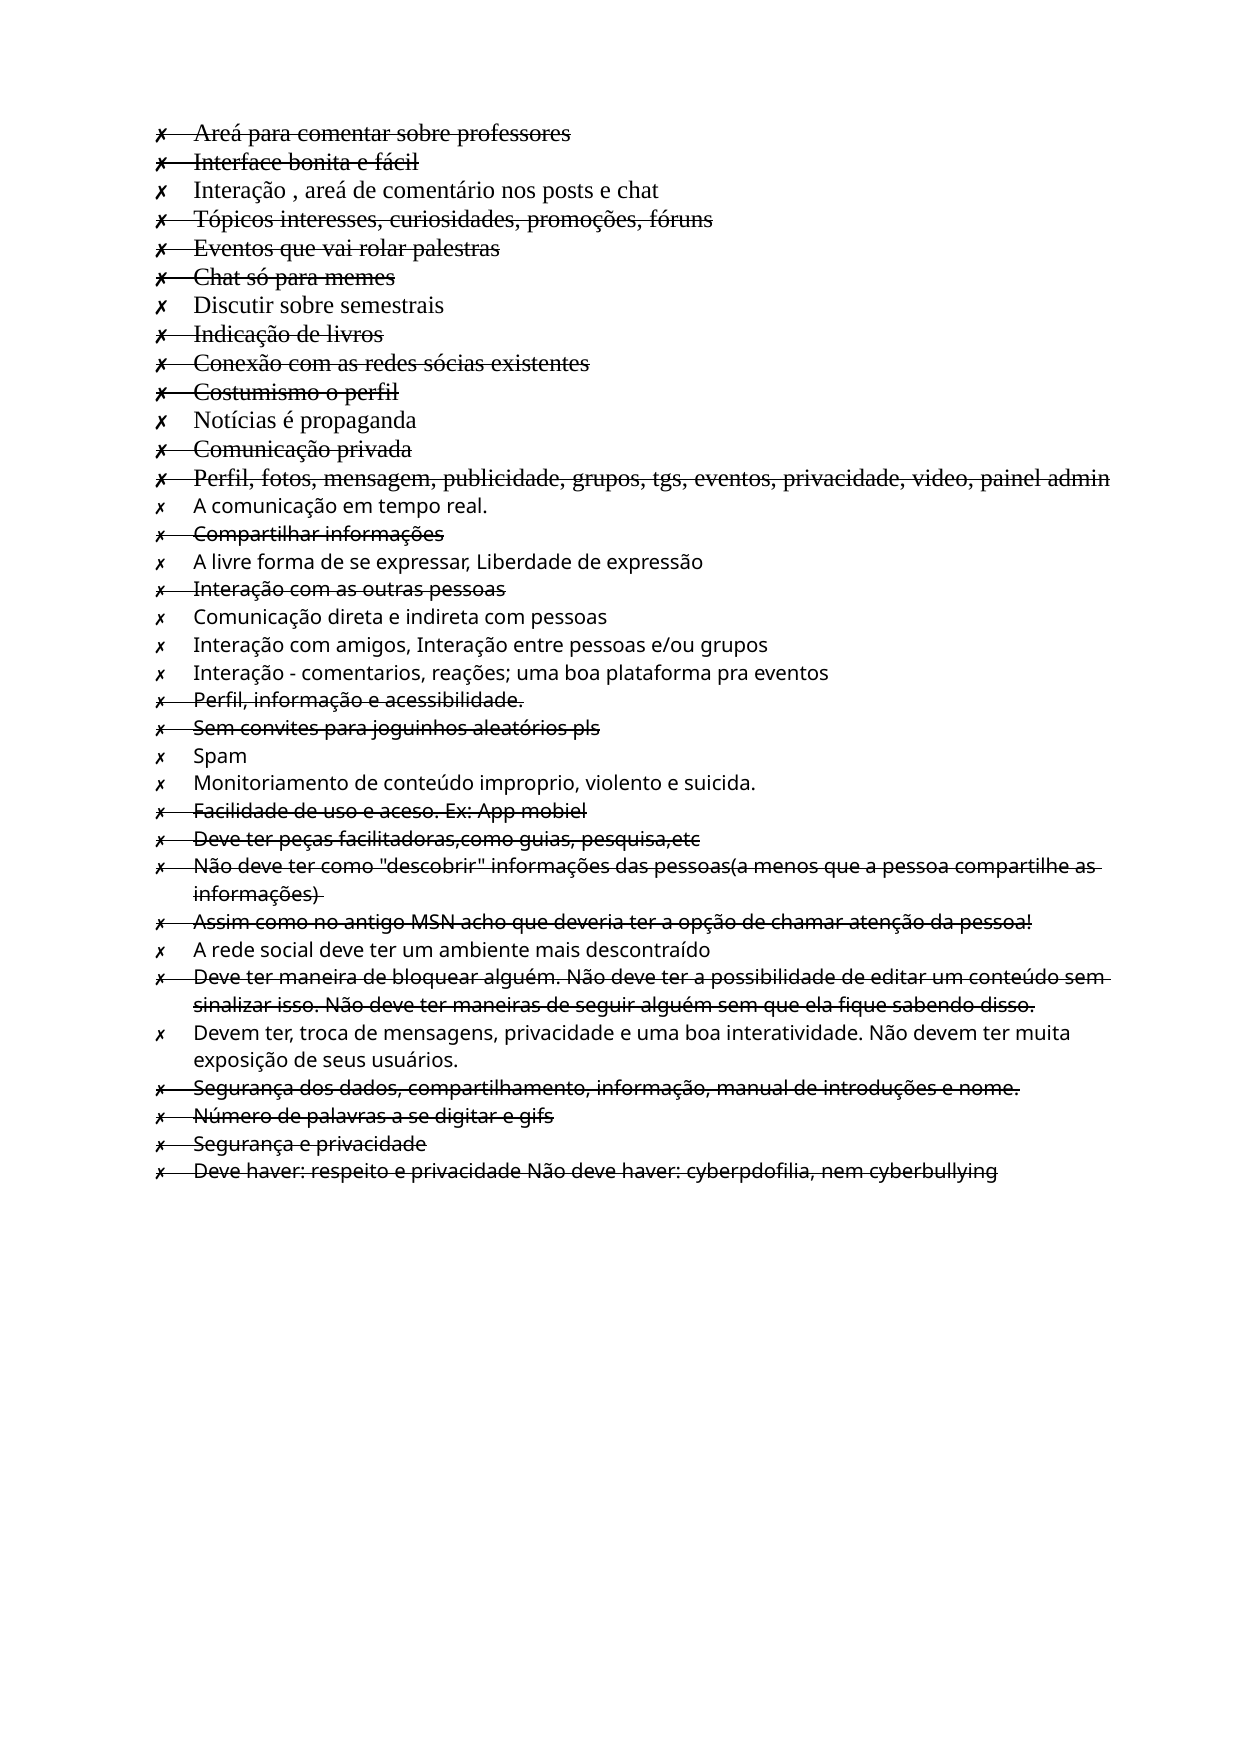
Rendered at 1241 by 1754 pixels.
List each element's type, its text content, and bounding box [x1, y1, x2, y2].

list Segurança dos dados, compartilhamento, informação, manual de introduções e nome. [156, 1074, 1122, 1101]
list Interação com as outras pessoas [156, 575, 1122, 603]
list Interação com amigos, Interação entre pessoas e/ou grupos [156, 630, 1122, 658]
list Chat só para memes [156, 262, 1122, 291]
list Areá para comentar sobre professores [156, 118, 1122, 147]
list A comunicação em tempo real. [156, 492, 1122, 519]
list Costumismo o perfil [156, 377, 1122, 406]
list A rede social deve ter um ambiente mais descontraído [156, 935, 1122, 963]
list Notícias é propaganda [156, 406, 1122, 434]
list Devem ter, troca de mensagens, privacidade e uma boa interatividade. Não devem ter muita exposição de seus usuários. [156, 1018, 1122, 1074]
list Perfil, fotos, mensagem, publicidade, grupos, tgs, eventos, privacidade, video, painel admin [156, 463, 1122, 492]
list Monitoriamento de conteúdo improprio, violento e suicida. [156, 769, 1122, 797]
list Deve ter peças facilitadoras,como guias, pesquisa,etc [156, 824, 1122, 852]
list Interação - comentarios, reações; uma boa plataforma pra eventos [156, 658, 1122, 686]
list Discutir sobre semestrais [156, 291, 1122, 319]
list Eventos que vai rolar palestras [156, 233, 1122, 262]
list Tópicos interesses, curiosidades, promoções, fóruns [156, 204, 1122, 233]
list Interface bonita e fácil [156, 147, 1122, 176]
list Indicação de livros [156, 319, 1122, 348]
list Não deve ter como "descobrir" informações das pessoas(a menos que a pessoa compartilhe as informações) [156, 852, 1122, 907]
list Spam [156, 741, 1122, 769]
list Segurança e privacidade [156, 1129, 1122, 1157]
list Assim como no antigo MSN acho que deveria ter a opção de chamar atenção da pessoa! [156, 907, 1122, 935]
list Perfil, informação e acessibilidade. [156, 686, 1122, 713]
list Comunicação privada [156, 434, 1122, 463]
list Número de palavras a se digitar e gifs [156, 1101, 1122, 1129]
list Conexão com as redes sócias existentes [156, 348, 1122, 377]
list Deve ter maneira de bloquear alguém. Não deve ter a possibilidade de editar um conteúdo sem sinalizar isso. Não deve ter maneiras de seguir alguém sem que ela fique sabendo disso. [156, 963, 1122, 1018]
list Sem convites para joguinhos aleatórios pls [156, 713, 1122, 741]
list Comunicação direta e indireta com pessoas [156, 603, 1122, 630]
list Deve haver: respeito e privacidade Não deve haver: cyberpdofilia, nem cyberbullying [156, 1157, 1122, 1184]
list Facilidade de uso e aceso. Ex: App mobiel [156, 797, 1122, 824]
list Compartilhar informações [156, 519, 1122, 547]
list A livre forma de se expressar, Liberdade de expressão [156, 547, 1122, 575]
list Interação , areá de comentário nos posts e chat [156, 176, 1122, 204]
